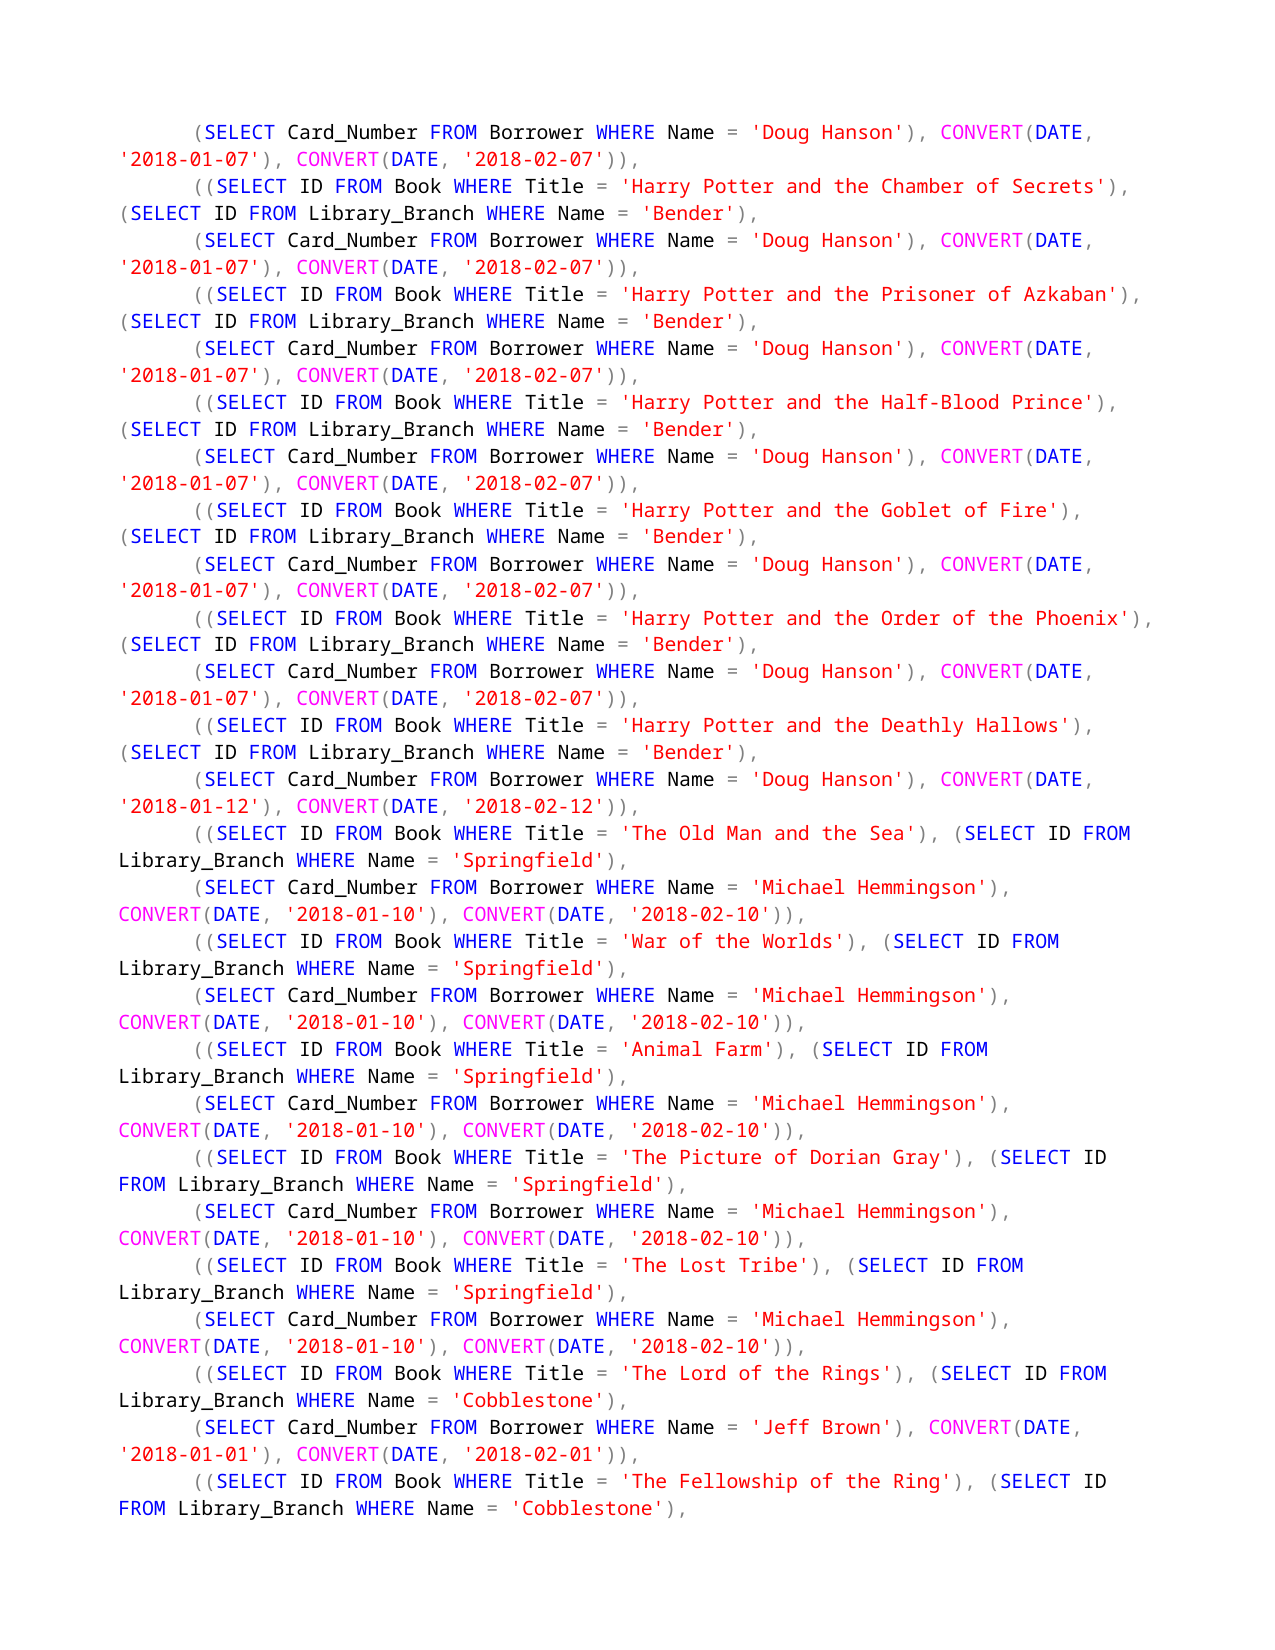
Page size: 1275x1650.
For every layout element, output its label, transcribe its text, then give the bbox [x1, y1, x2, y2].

text (SELECT Card_Number FROM Borrower WHERE Name = 'Doug Hanson'), CONVERT(DATE, '2018-01-07'), CONVERT(DATE, '2018-02-07')), [118, 658, 1157, 712]
text (SELECT Card_Number FROM Borrower WHERE Name = 'Jeff Brown'), CONVERT(DATE, '2018-01-01'), CONVERT(DATE, '2018-02-01')), [118, 1413, 1157, 1467]
text (SELECT Card_Number FROM Borrower WHERE Name = 'Doug Hanson'), CONVERT(DATE, '2018-01-07'), CONVERT(DATE, '2018-02-07')), [118, 334, 1157, 388]
text (SELECT Card_Number FROM Borrower WHERE Name = 'Doug Hanson'), CONVERT(DATE, '2018-01-07'), CONVERT(DATE, '2018-02-07')), [118, 442, 1157, 496]
text ((SELECT ID FROM Book WHERE Title = 'The Lord of the Rings'), (SELECT ID FROM Library_Branch WHERE Name = 'Cobblestone'), [118, 1359, 1157, 1413]
text ((SELECT ID FROM Book WHERE Title = 'Harry Potter and the Half-Blood Prince'), (SELECT ID FROM Library_Branch WHERE Name = 'Bender'), [118, 388, 1157, 442]
text (SELECT Card_Number FROM Borrower WHERE Name = 'Michael Hemmingson'), CONVERT(DATE, '2018-01-10'), CONVERT(DATE, '2018-02-10')), [118, 1305, 1157, 1359]
text (SELECT Card_Number FROM Borrower WHERE Name = 'Michael Hemmingson'), CONVERT(DATE, '2018-01-10'), CONVERT(DATE, '2018-02-10')), [118, 1197, 1157, 1251]
text (SELECT Card_Number FROM Borrower WHERE Name = 'Doug Hanson'), CONVERT(DATE, '2018-01-07'), CONVERT(DATE, '2018-02-07')), [118, 550, 1157, 604]
text ((SELECT ID FROM Book WHERE Title = 'The Lost Tribe'), (SELECT ID FROM Library_Branch WHERE Name = 'Springfield'), [118, 1251, 1157, 1305]
text ((SELECT ID FROM Book WHERE Title = 'The Old Man and the Sea'), (SELECT ID FROM Library_Branch WHERE Name = 'Springfield'), [118, 819, 1157, 873]
text ((SELECT ID FROM Book WHERE Title = 'Harry Potter and the Prisoner of Azkaban'), (SELECT ID FROM Library_Branch WHERE Name = 'Bender'), [118, 280, 1157, 334]
text (SELECT Card_Number FROM Borrower WHERE Name = 'Doug Hanson'), CONVERT(DATE, '2018-01-07'), CONVERT(DATE, '2018-02-07')), [118, 118, 1157, 172]
text ((SELECT ID FROM Book WHERE Title = 'The Fellowship of the Ring'), (SELECT ID FROM Library_Branch WHERE Name = 'Cobblestone'), [118, 1467, 1157, 1521]
text (SELECT Card_Number FROM Borrower WHERE Name = 'Michael Hemmingson'), CONVERT(DATE, '2018-01-10'), CONVERT(DATE, '2018-02-10')), [118, 981, 1157, 1035]
text ((SELECT ID FROM Book WHERE Title = 'The Picture of Dorian Gray'), (SELECT ID FROM Library_Branch WHERE Name = 'Springfield'), [118, 1143, 1157, 1197]
text ((SELECT ID FROM Book WHERE Title = 'War of the Worlds'), (SELECT ID FROM Library_Branch WHERE Name = 'Springfield'), [118, 927, 1157, 981]
text (SELECT Card_Number FROM Borrower WHERE Name = 'Doug Hanson'), CONVERT(DATE, '2018-01-07'), CONVERT(DATE, '2018-02-07')), [118, 226, 1157, 280]
text (SELECT Card_Number FROM Borrower WHERE Name = 'Doug Hanson'), CONVERT(DATE, '2018-01-12'), CONVERT(DATE, '2018-02-12')), [118, 766, 1157, 819]
text ((SELECT ID FROM Book WHERE Title = 'Harry Potter and the Deathly Hallows'), (SELECT ID FROM Library_Branch WHERE Name = 'Bender'), [118, 712, 1157, 766]
text (SELECT Card_Number FROM Borrower WHERE Name = 'Michael Hemmingson'), CONVERT(DATE, '2018-01-10'), CONVERT(DATE, '2018-02-10')), [118, 1089, 1157, 1143]
text ((SELECT ID FROM Book WHERE Title = 'Animal Farm'), (SELECT ID FROM Library_Branch WHERE Name = 'Springfield'), [118, 1035, 1157, 1089]
text ((SELECT ID FROM Book WHERE Title = 'Harry Potter and the Chamber of Secrets'), (SELECT ID FROM Library_Branch WHERE Name = 'Bender'), [118, 172, 1157, 226]
text ((SELECT ID FROM Book WHERE Title = 'Harry Potter and the Goblet of Fire'), (SELECT ID FROM Library_Branch WHERE Name = 'Bender'), [118, 496, 1157, 550]
text (SELECT Card_Number FROM Borrower WHERE Name = 'Michael Hemmingson'), CONVERT(DATE, '2018-01-10'), CONVERT(DATE, '2018-02-10')), [118, 873, 1157, 927]
text ((SELECT ID FROM Book WHERE Title = 'Harry Potter and the Order of the Phoenix'), (SELECT ID FROM Library_Branch WHERE Name = 'Bender'), [118, 604, 1157, 658]
